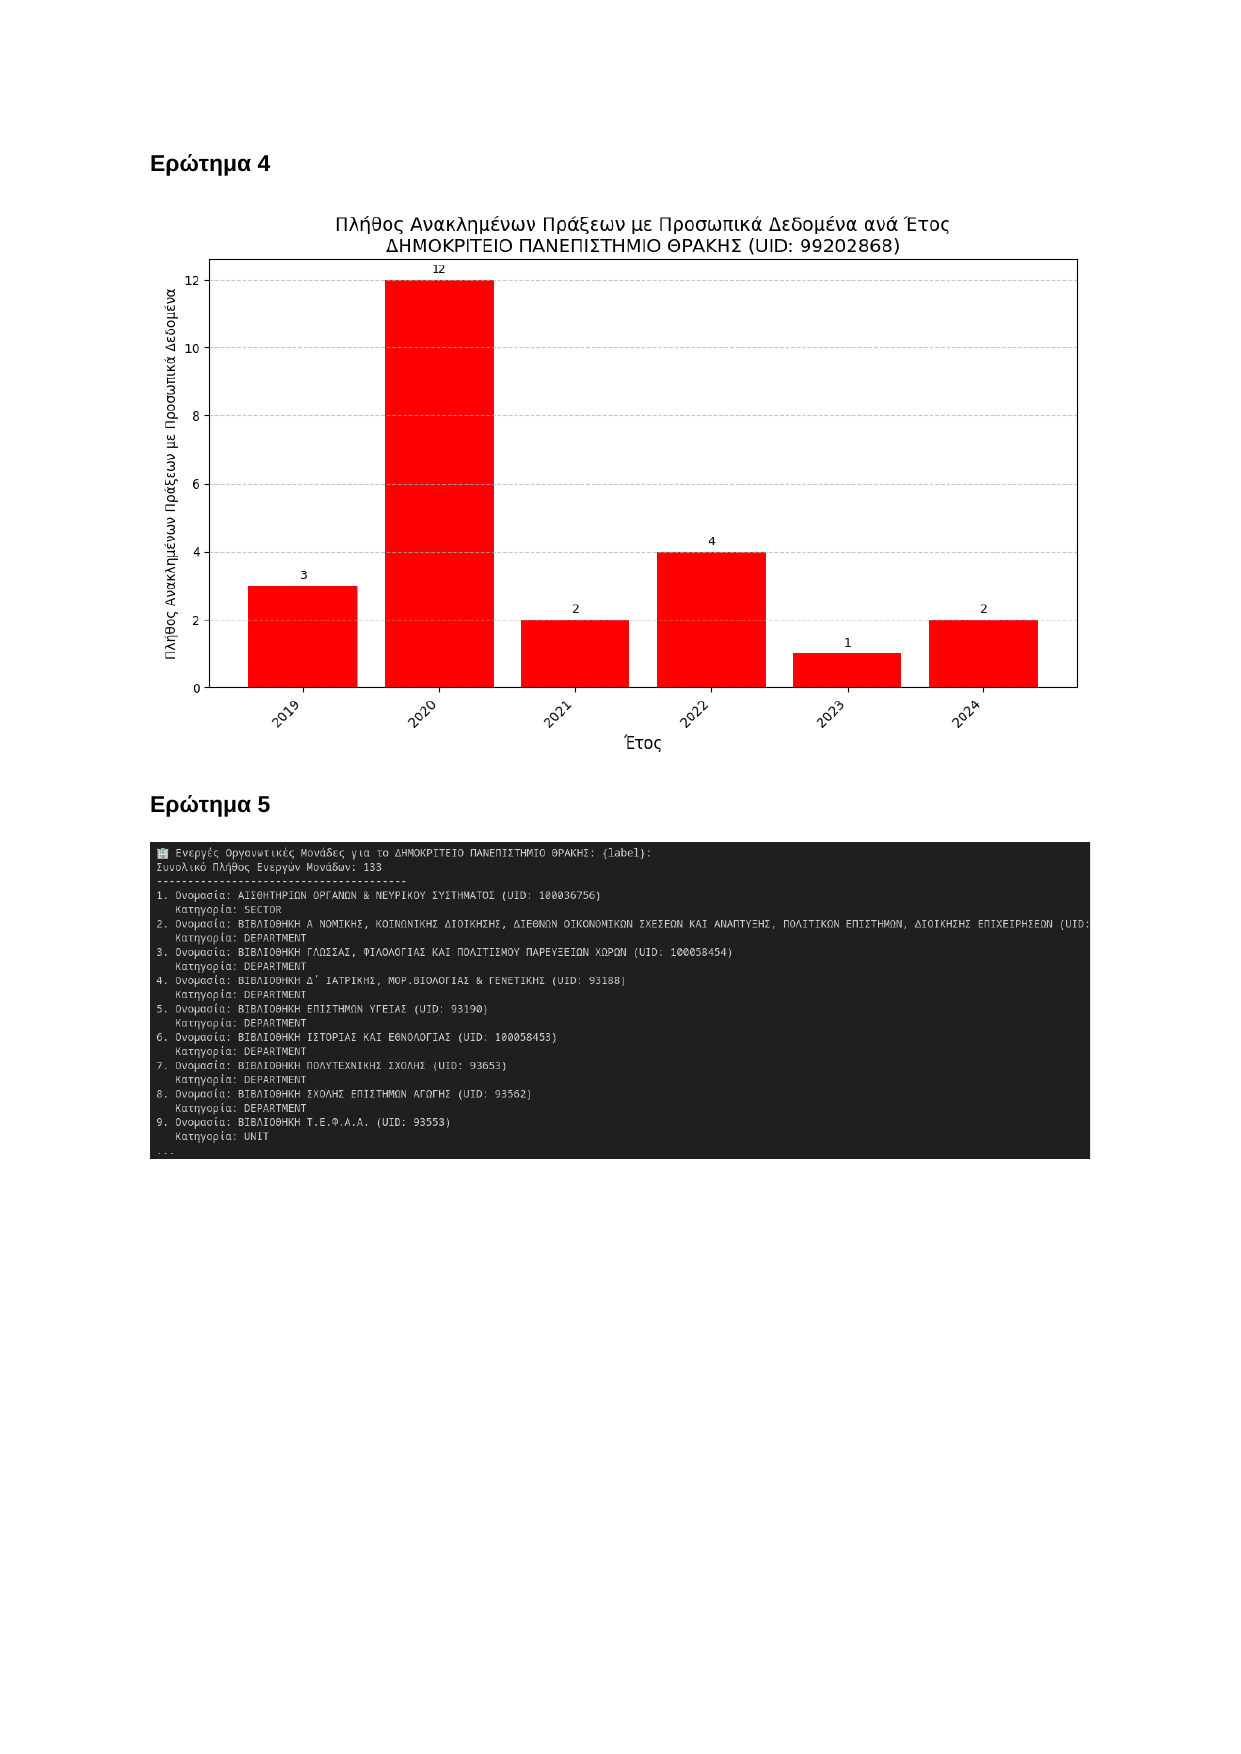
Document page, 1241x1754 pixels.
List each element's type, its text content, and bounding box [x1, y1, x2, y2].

text Ερώτημα 5 [150, 791, 1090, 817]
text Ερώτημα 4 [150, 150, 1090, 176]
picture [150, 201, 1091, 766]
picture [150, 842, 1091, 1159]
